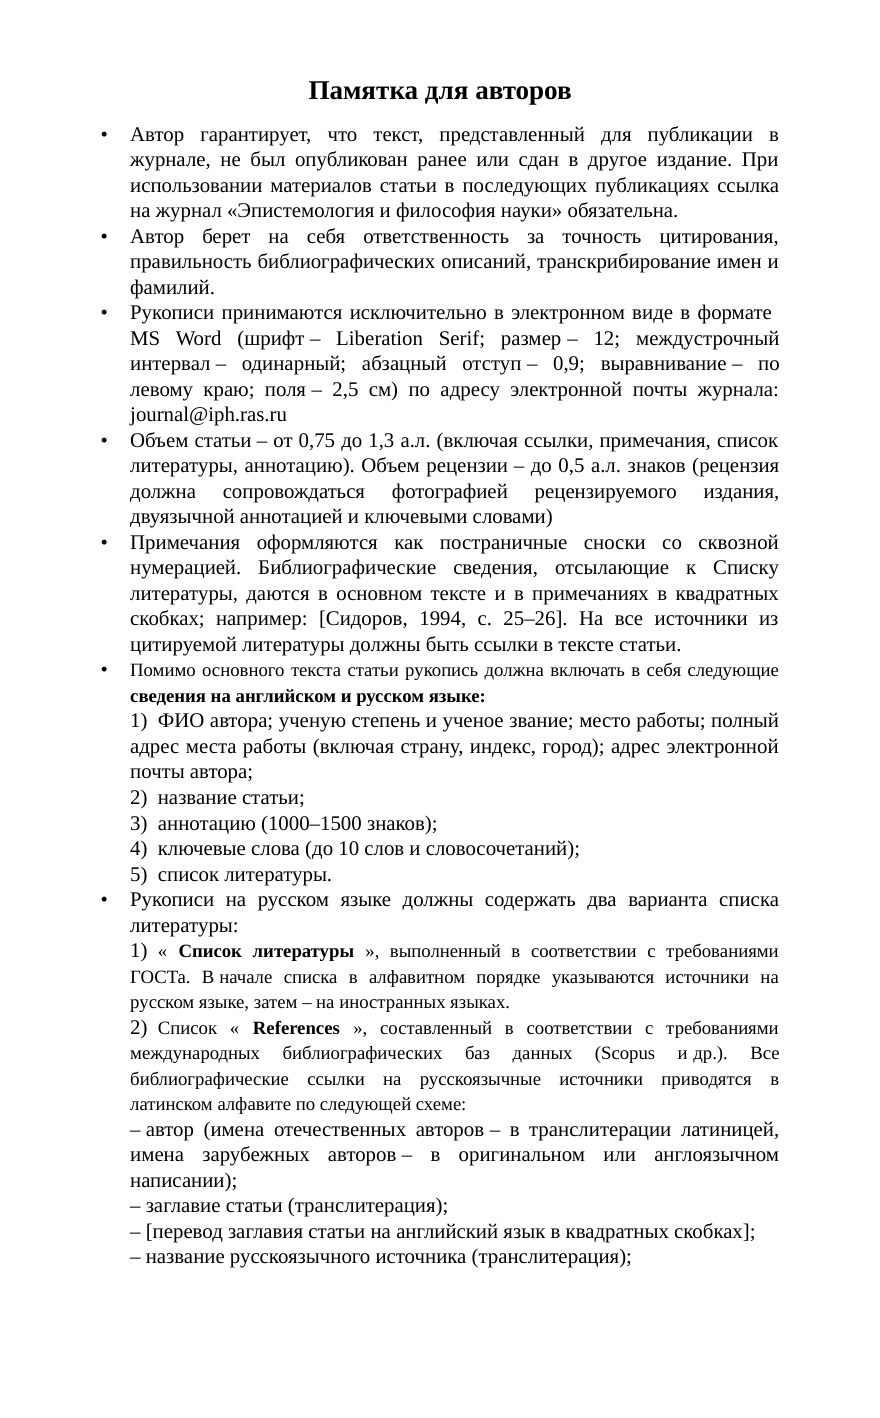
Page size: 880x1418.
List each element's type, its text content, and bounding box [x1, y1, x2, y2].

list « Список литературы », выполненный в соответствии с требованиями ГОСТа. В начале списка в алфавитном порядке указываются источники на русском языке, затем – на иностранных языках. [130, 937, 779, 1014]
list Объем статьи – от 0,75 до 1,3 а.л. (включая ссылки, примечания, список литературы, аннотацию). Объем рецензии – до 0,5 а.л. знаков (рецензия должна сопровождаться фотографией рецензируемого издания, двуязычной аннотацией и ключевыми словами) [100, 427, 779, 529]
list Рукописи на русском языке должны содержать два варианта списка литературы: [100, 886, 779, 937]
list Рукописи принимаются исключительно в электронном виде в формате MS Word (шрифт – Liberation Serif; размер – 12; междустрочный интервал – одинарный; абзацный отступ – 0,9; выравнивание – по левому краю; поля – 2,5 см) по адресу электронной почты журнала: journal@iph.ras.ru [100, 299, 779, 427]
list ФИО автора; ученую степень и ученое звание; место работы; полный адрес места работы (включая страну, индекс, город); адрес электронной почты автора; [130, 707, 779, 784]
text Памятка для авторов [100, 74, 779, 105]
list аннотацию (1000–1500 знаков); [130, 809, 779, 835]
list название русскоязычного источника (транслитерация); [130, 1243, 779, 1269]
list Помимо основного текста статьи рукопись должна включать в себя следующие сведения на английском и русском языке: [100, 656, 779, 707]
list Примечания оформляются как постраничные сноски со сквозной нумерацией. Библиографические сведения, отсылающие к Списку литературы, даются в основном тексте и в примечаниях в квадратных скобках; например: [Сидоров, 1994, с. 25–26]. На все источники из цитируемой литературы должны быть ссылки в тексте статьи. [100, 529, 779, 656]
list список литературы. [130, 861, 779, 886]
list Автор берет на себя ответственность за точность цитирования, правильность библиографических описаний, транскрибирование имен и фамилий. [100, 223, 779, 299]
list ключевые слова (до 10 слов и словосочетаний); [130, 835, 779, 861]
list Автор гарантирует, что текст, представленный для публикации в журнале, не был опубликован ранее или сдан в другое издание. При использовании материалов статьи в последующих публикациях ссылка на журнал «Эпистемология и философия науки» обязательна. [100, 121, 779, 223]
list заглавие статьи (транслитерация); [130, 1192, 779, 1218]
list Список « References », составленный в соответствии с требованиями международных библиографических баз данных (Scopus и др.). Все библиографические ссылки на русскоязычные источники приводятся в латинском алфавите по следующей схеме: [130, 1014, 779, 1116]
list название статьи; [130, 784, 779, 809]
list [перевод заглавия статьи на английский язык в квадратных скобках]; [130, 1218, 779, 1243]
list автор (имена отечественных авторов – в транслитерации латиницей, имена зарубежных авторов – в оригинальном или англоязычном написании); [130, 1116, 779, 1192]
